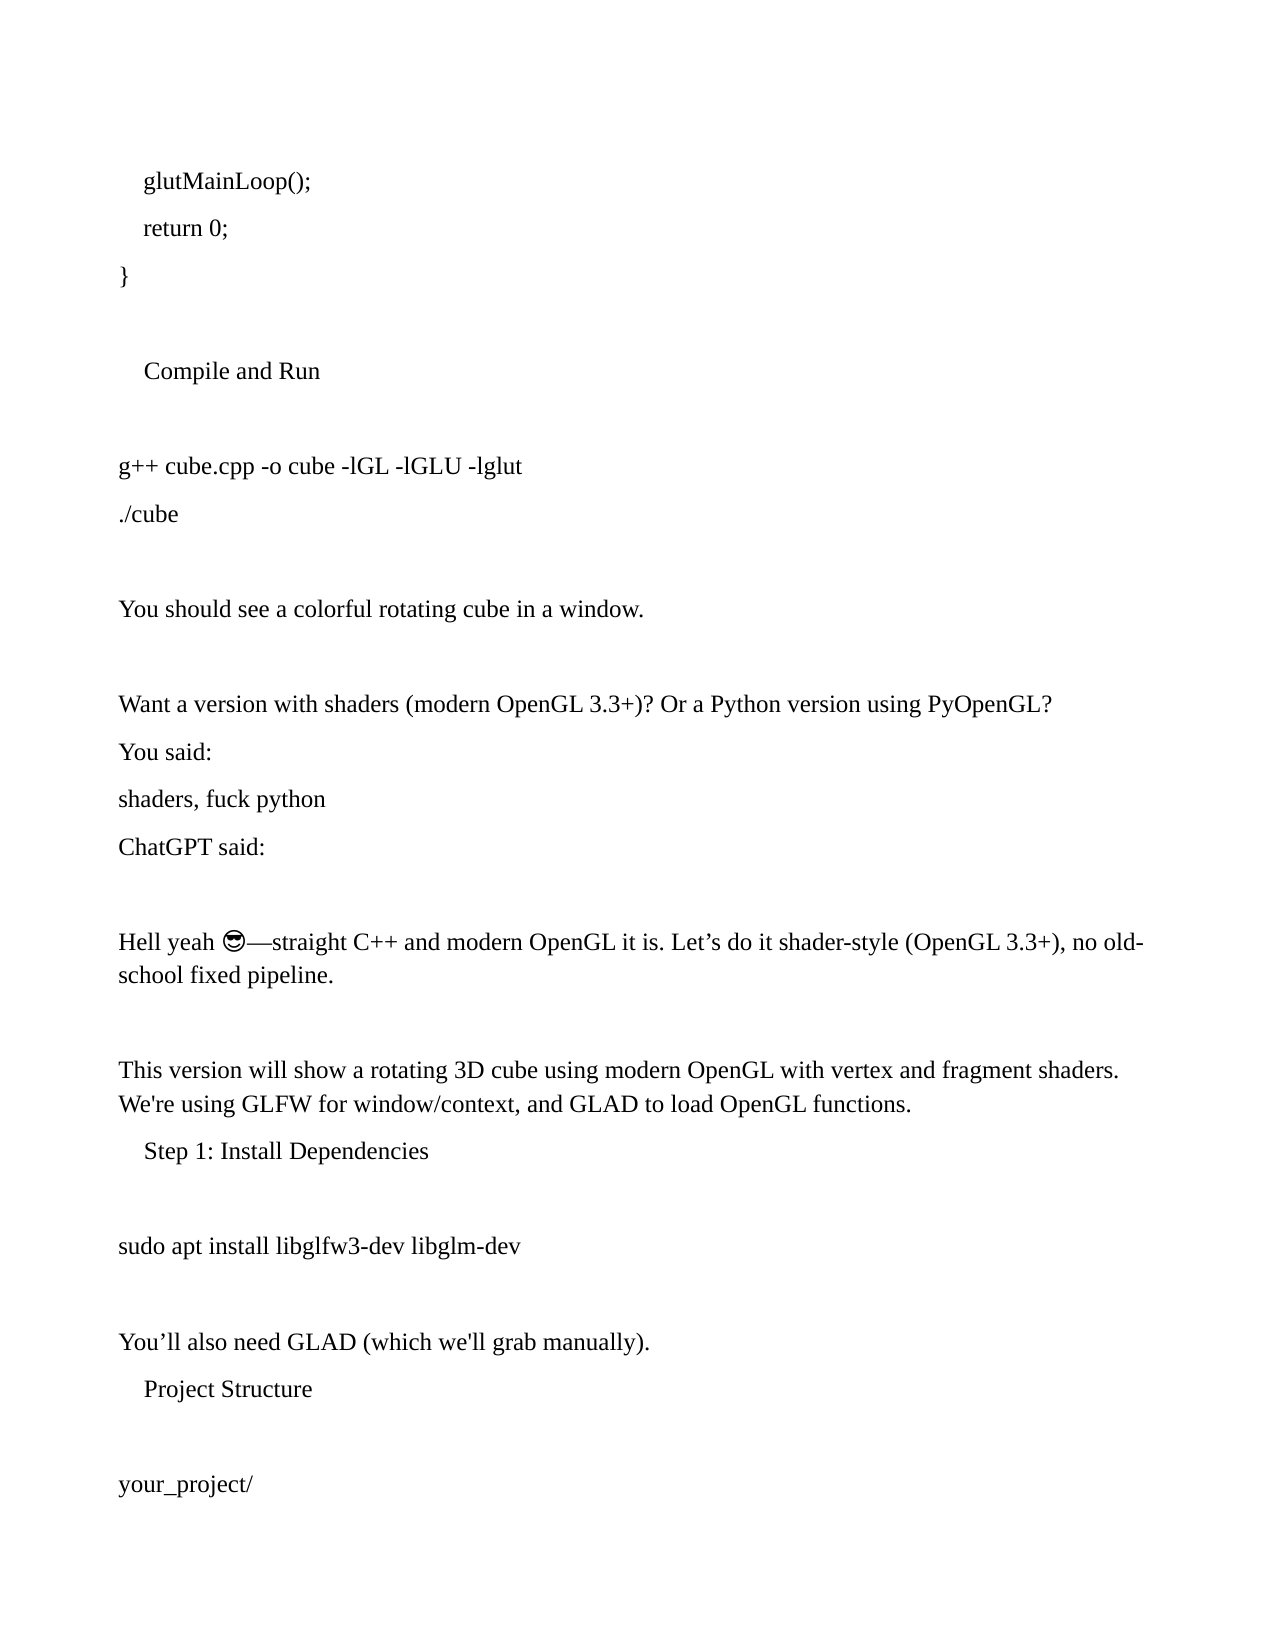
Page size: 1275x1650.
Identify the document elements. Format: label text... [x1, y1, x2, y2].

text This version will show a rotating 3D cube using modern OpenGL with vertex and fragment shaders. We're using GLFW for window/context, and GLAD to load OpenGL functions. [118, 1056, 1157, 1117]
text Want a version with shaders (modern OpenGL 3.3+)? Or a Python version using PyOpenGL? [118, 689, 1157, 718]
text g++ cube.cpp -o cube -lGL -lGLU -lglut [118, 451, 1157, 480]
text 🔧 Step 1: Install Dependencies [118, 1136, 1157, 1165]
text Hell yeah 😎—straight C++ and modern OpenGL it is. Let’s do it shader-style (OpenGL 3.3+), no old-school fixed pipeline. [118, 927, 1157, 989]
text ChatGPT said: [118, 832, 1157, 861]
text 📁 Project Structure [118, 1374, 1157, 1403]
text You should see a colorful rotating cube in a window. [118, 594, 1157, 623]
text glutMainLoop(); [118, 166, 1157, 194]
text You said: [118, 737, 1157, 766]
text You’ll also need GLAD (which we'll grab manually). [118, 1327, 1157, 1355]
text sudo apt install libglfw3-dev libglm-dev [118, 1231, 1157, 1260]
text } [118, 261, 1157, 290]
text return 0; [118, 213, 1157, 242]
text your_project/ [118, 1469, 1157, 1498]
text shaders, fuck python [118, 784, 1157, 813]
text ./cube [118, 499, 1157, 528]
text 🧪 Compile and Run [118, 356, 1157, 385]
